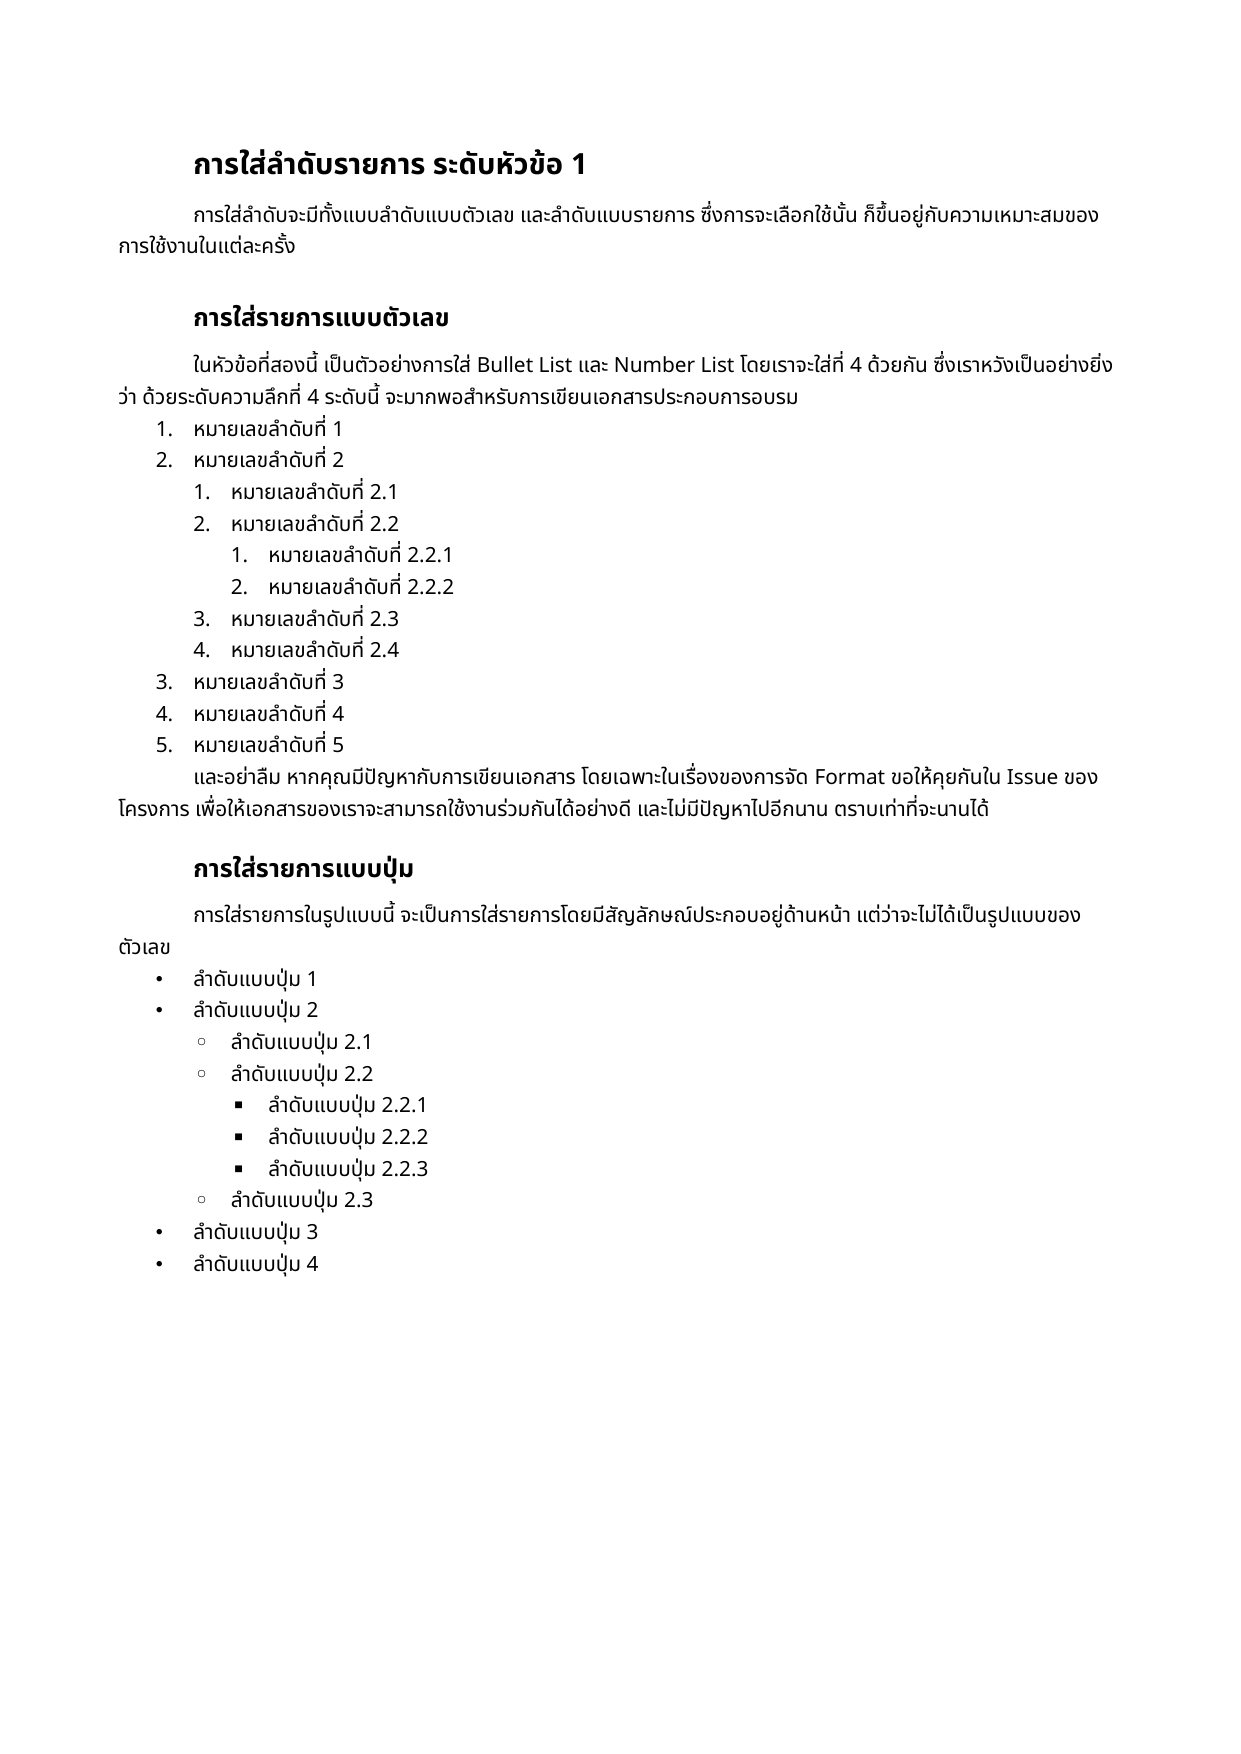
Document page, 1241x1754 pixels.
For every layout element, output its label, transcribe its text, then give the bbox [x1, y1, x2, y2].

list ลำดับแบบปุ่ม 2.2 [193, 1059, 1122, 1090]
text การใส่รายการในรูปแบบนี้ จะเป็นการใส่รายการโดยมีสัญลักษณ์ประกอบอยู่ด้านหน้า แต่ว่าจะไม่ได้เป็นรูปแบบของตัวเลข [118, 901, 1122, 964]
list หมายเลขลำดับที่ 2.2.2 [231, 572, 1122, 604]
subtitle การใส่ลำดับรายการ ระดับหัวข้อ 1 [193, 143, 1122, 187]
text การใส่ลำดับจะมีทั้งแบบลำดับแบบตัวเลข และลำดับแบบรายการ ซึ่งการจะเลือกใช้นั้น ก็ขึ้นอยู่กับความเหมาะสมของการใช้งานในแต่ละครั้ง [118, 200, 1122, 263]
list หมายเลขลำดับที่ 2.3 [193, 604, 1122, 636]
list ลำดับแบบปุ่ม 3 [156, 1217, 1122, 1249]
list ลำดับแบบปุ่ม 1 [156, 964, 1122, 995]
list ลำดับแบบปุ่ม 2 [156, 995, 1122, 1027]
list หมายเลขลำดับที่ 2.4 [193, 636, 1122, 667]
list ลำดับแบบปุ่ม 2.2.1 [231, 1090, 1122, 1122]
list หมายเลขลำดับที่ 2 [156, 446, 1122, 477]
subtitle การใส่รายการแบบปุ่ม [118, 850, 1122, 888]
text ในหัวข้อที่สองนี้ เป็นตัวอย่างการใส่ Bullet List และ Number List โดยเราจะใส่ที่ 4 ด้วยกัน ซึ่งเราหวังเป็นอย่างยิ่งว่า ด้วยระดับความลึกที่ 4 ระดับนี้ จะมากพอสำหรับการเขียนเอกสารประกอบการอบรม [118, 351, 1122, 414]
list หมายเลขลำดับที่ 1 [156, 414, 1122, 446]
list ลำดับแบบปุ่ม 4 [156, 1249, 1122, 1280]
list ลำดับแบบปุ่ม 2.2.2 [231, 1122, 1122, 1154]
list หมายเลขลำดับที่ 2.1 [193, 477, 1122, 509]
list หมายเลขลำดับที่ 2.2 [193, 509, 1122, 541]
list หมายเลขลำดับที่ 3 [156, 667, 1122, 699]
subtitle การใส่รายการแบบตัวเลข [118, 300, 1122, 338]
list หมายเลขลำดับที่ 4 [156, 699, 1122, 731]
list หมายเลขลำดับที่ 2.2.1 [231, 541, 1122, 572]
list ลำดับแบบปุ่ม 2.1 [193, 1027, 1122, 1059]
text และอย่าลืม หากคุณมีปัญหากับการเขียนเอกสาร โดยเฉพาะในเรื่องของการจัด Format ขอให้คุยกันใน Issue ของโครงการ เพื่อให้เอกสารของเราจะสามารถใช้งานร่วมกันได้อย่างดี และไม่มีปัญหาไปอีกนาน ตราบเท่าที่จะนานได้ [118, 762, 1122, 825]
list ลำดับแบบปุ่ม 2.3 [193, 1185, 1122, 1217]
list ลำดับแบบปุ่ม 2.2.3 [231, 1154, 1122, 1185]
list หมายเลขลำดับที่ 5 [156, 731, 1122, 762]
